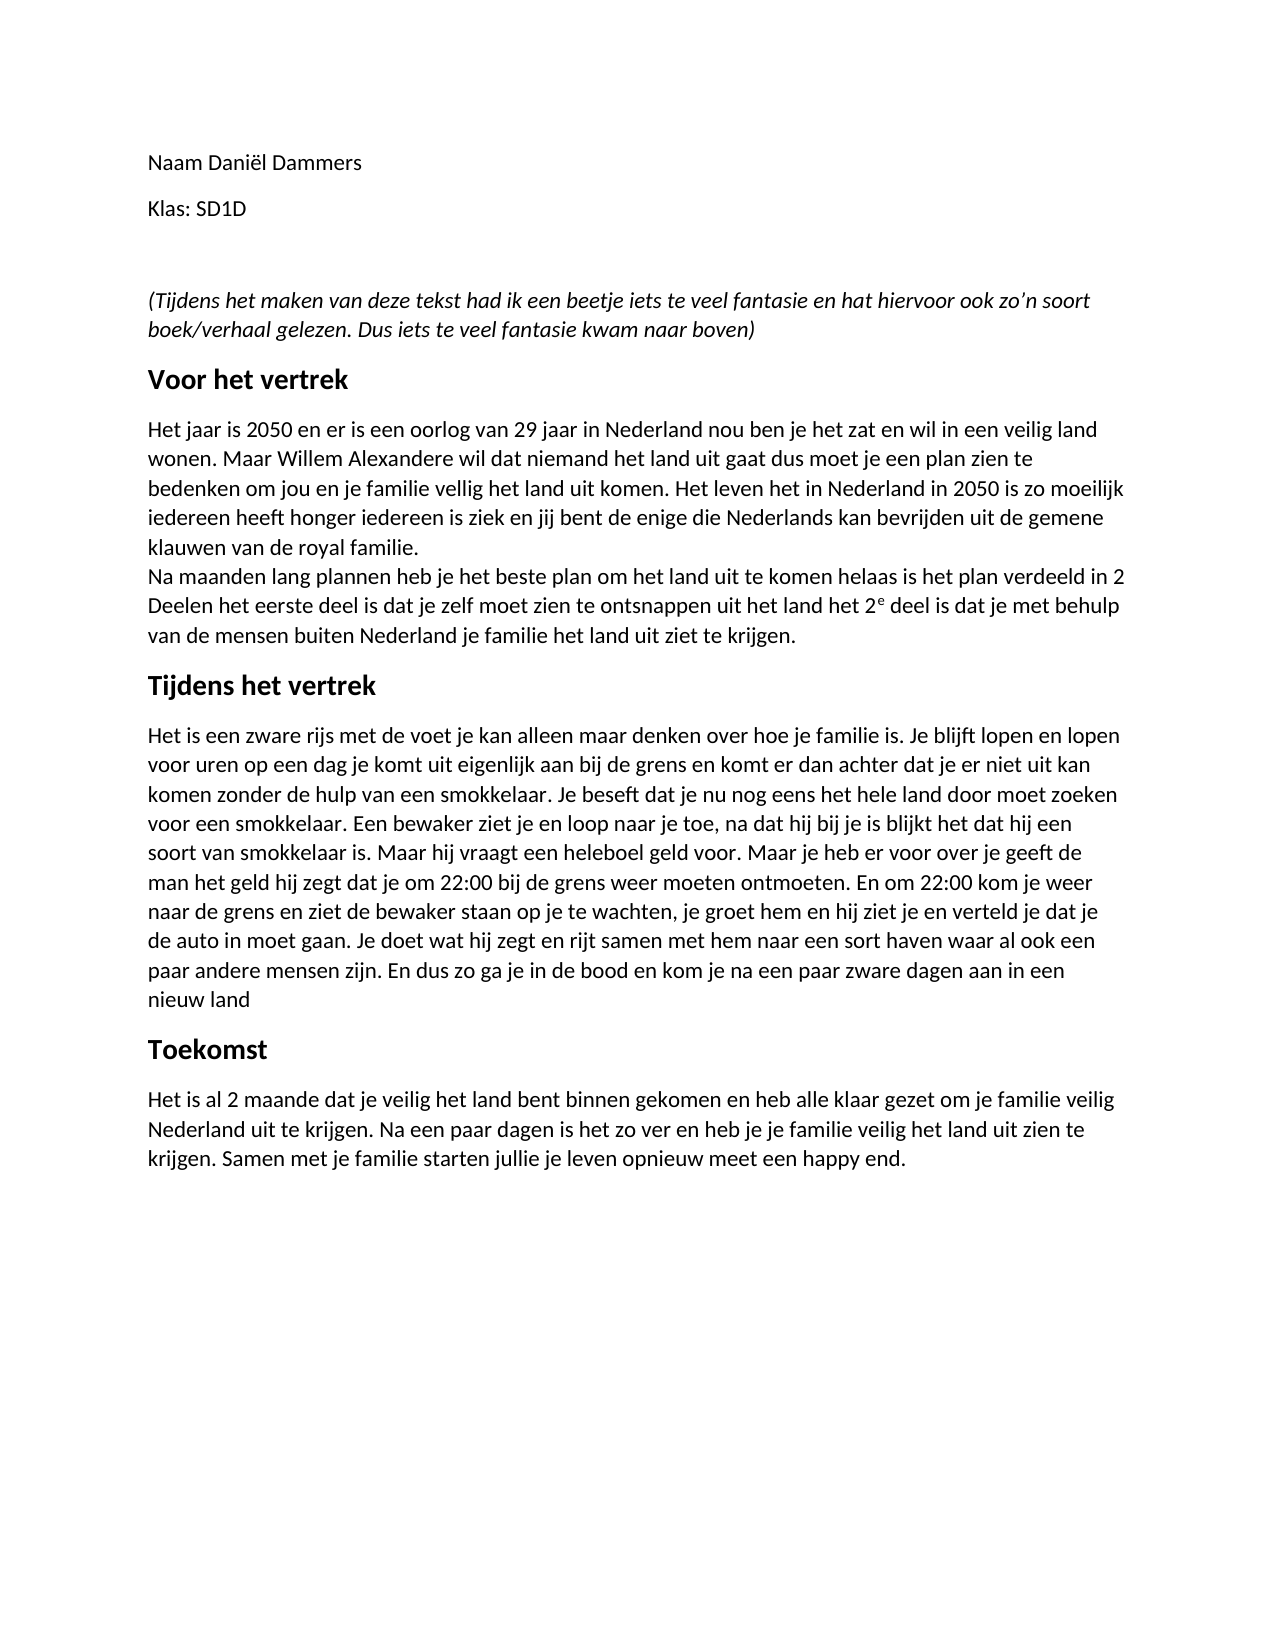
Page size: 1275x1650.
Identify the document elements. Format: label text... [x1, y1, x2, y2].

text Het is al 2 maande dat je veilig het land bent binnen gekomen en heb alle klaar gezet om je familie veilig Nederland uit te krijgen. Na een paar dagen is het zo ver en heb je je familie veilig het land uit zien te krijgen. Samen met je familie starten jullie je leven opnieuw meet een happy end. [148, 1085, 1127, 1172]
text Klas: SD1D [148, 194, 1127, 222]
text Het is een zware rijs met de voet je kan alleen maar denken over hoe je familie is. Je blijft lopen en lopen voor uren op een dag je komt uit eigenlijk aan bij de grens en komt er dan achter dat je er niet uit kan komen zonder de hulp van een smokkelaar. Je beseft dat je nu nog eens het hele land door moet zoeken voor een smokkelaar. Een bewaker ziet je en loop naar je toe, na dat hij bij je is blijkt het dat hij een soort van smokkelaar is. Maar hij vraagt een heleboel geld voor. Maar je heb er voor over je geeft de man het geld hij zegt dat je om 22:00 bij de grens weer moeten ontmoeten. En om 22:00 kom je weer naar de grens en ziet de bewaker staan op je te wachten, je groet hem en hij ziet je en verteld je dat je de auto in moet gaan. Je doet wat hij zegt en rijt samen met hem naar een sort haven waar al ook een paar andere mensen zijn. En dus zo ga je in de bood en kom je na een paar zware dagen aan in een nieuw land [148, 721, 1127, 1013]
text Toekomst [148, 1031, 1127, 1067]
text Naam Daniël Dammers [148, 148, 1127, 176]
text Het jaar is 2050 en er is een oorlog van 29 jaar in Nederland nou ben je het zat en wil in een veilig land wonen. Maar Willem Alexandere wil dat niemand het land uit gaat dus moet je een plan zien te bedenken om jou en je familie vellig het land uit komen. Het leven het in Nederland in 2050 is zo moeilijk iedereen heeft honger iedereen is ziek en jij bent de enige die Nederlands kan bevrijden uit de gemene klauwen van de royal familie. Na maanden lang plannen heb je het beste plan om het land uit te komen helaas is het plan verdeeld in 2 Deelen het eerste deel is dat je zelf moet zien te ontsnappen uit het land het 2e deel is dat je met behulp van de mensen buiten Nederland je familie het land uit ziet te krijgen. [148, 415, 1127, 649]
text Tijdens het vertrek [148, 667, 1127, 702]
text Voor het vertrek [148, 361, 1127, 397]
text (Tijdens het maken van deze tekst had ik een beetje iets te veel fantasie en hat hiervoor ook zo’n soort boek/verhaal gelezen. Dus iets te veel fantasie kwam naar boven) [148, 286, 1127, 343]
